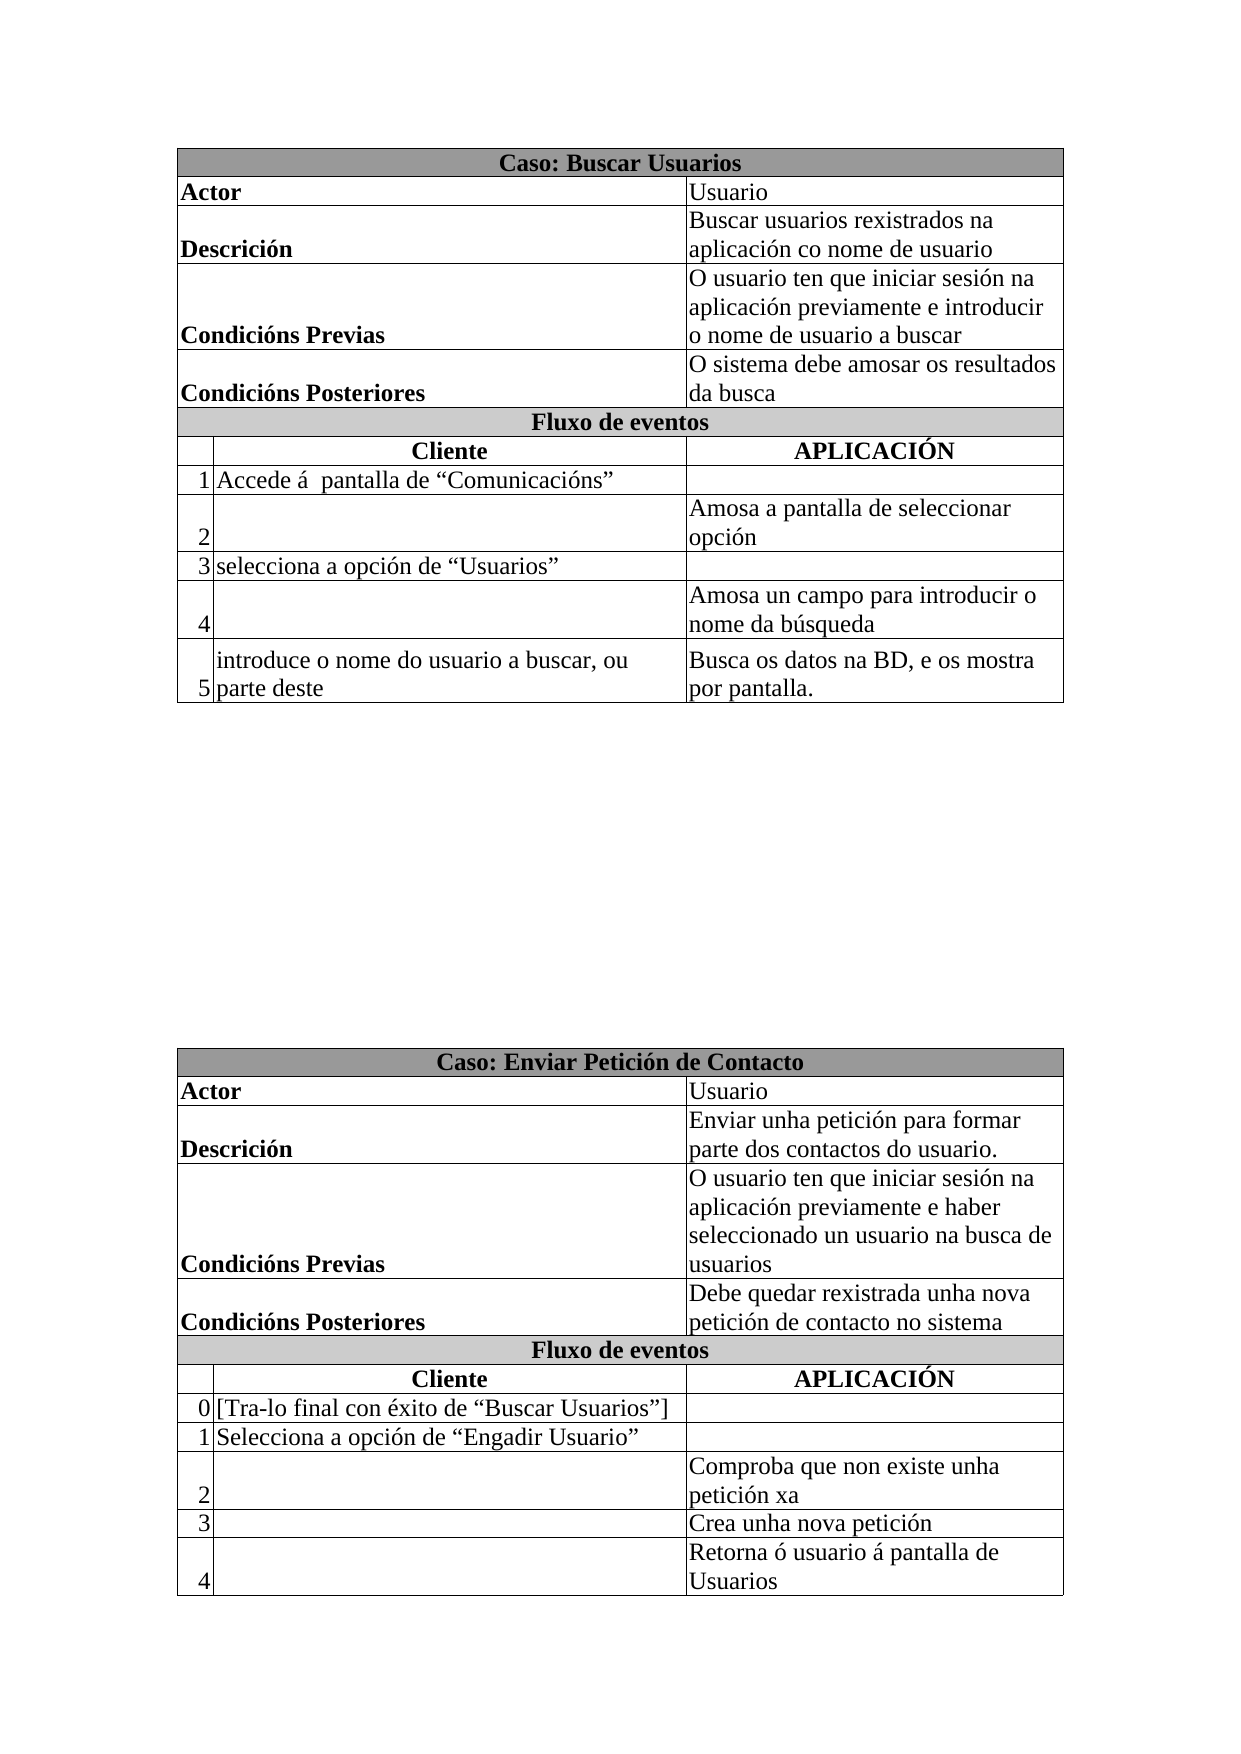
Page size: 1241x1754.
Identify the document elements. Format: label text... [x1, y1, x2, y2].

table_cell 2 [178, 1452, 213, 1508]
table_cell O usuario ten que iniciar sesión na aplicación previamente e introducir o nome de usuario a buscar [687, 264, 1063, 349]
table_cell Fluxo de eventos [178, 408, 1063, 436]
table_cell Accede á pantalla de “Comunicacións” [214, 466, 686, 493]
table_cell Actor [178, 177, 686, 205]
table_cell Comproba que non existe unha petición xa [687, 1452, 1063, 1508]
table_cell [687, 466, 1063, 493]
table_cell 3 [178, 1510, 213, 1537]
table_cell Busca os datos na BD, e os mostra por pantalla. [687, 639, 1063, 702]
table_cell [178, 1365, 213, 1393]
table_cell [214, 1510, 686, 1537]
table_cell 1 [178, 466, 213, 493]
table_cell Cliente [214, 437, 686, 464]
table_cell Usuario [687, 1077, 1063, 1105]
table_cell [687, 1423, 1063, 1451]
table_cell Condicións Posteriores [178, 1279, 686, 1335]
table_cell Enviar unha petición para formar parte dos contactos do usuario. [687, 1106, 1063, 1163]
table_cell Debe quedar rexistrada unha nova petición de contacto no sistema [687, 1279, 1063, 1335]
table_cell introduce o nome do usuario a buscar, ou parte deste [214, 639, 686, 702]
table_cell Actor [178, 1077, 686, 1105]
table_cell Condicións Previas [178, 264, 686, 349]
table_cell [687, 552, 1063, 580]
table_cell selecciona a opción de “Usuarios” [214, 552, 686, 580]
table_cell Buscar usuarios rexistrados na aplicación co nome de usuario [687, 206, 1063, 263]
table_cell Fluxo de eventos [178, 1336, 1063, 1364]
table_header Caso: Buscar Usuarios [178, 149, 1063, 176]
table_cell Crea unha nova petición [687, 1510, 1063, 1537]
table_cell 0 [178, 1394, 213, 1422]
table_cell [214, 1538, 686, 1595]
table_cell O sistema debe amosar os resultados da busca [687, 350, 1063, 407]
table_cell [214, 495, 686, 551]
table_cell 4 [178, 581, 213, 637]
table_cell O usuario ten que iniciar sesión na aplicación previamente e haber seleccionado un usuario na busca de usuarios [687, 1164, 1063, 1278]
table_cell Condicións Posteriores [178, 350, 686, 407]
table_cell [Tra-lo final con éxito de “Buscar Usuarios”] [214, 1394, 686, 1422]
table_header Caso: Enviar Petición de Contacto [178, 1049, 1063, 1076]
table_cell 2 [178, 495, 213, 551]
table_cell Condicións Previas [178, 1164, 686, 1278]
table_cell Selecciona a opción de “Engadir Usuario” [214, 1423, 686, 1451]
table_cell APLICACIÓN [687, 1365, 1063, 1393]
table_cell Usuario [687, 177, 1063, 205]
table_cell 1 [178, 1423, 213, 1451]
table_cell Amosa a pantalla de seleccionar opción [687, 495, 1063, 551]
table_cell 4 [178, 1538, 213, 1595]
table_cell [214, 581, 686, 637]
table_cell Cliente [214, 1365, 686, 1393]
table_cell Retorna ó usuario á pantalla de Usuarios [687, 1538, 1063, 1595]
table_cell [214, 1452, 686, 1508]
table_cell [178, 437, 213, 464]
table_cell 3 [178, 552, 213, 580]
table_cell [687, 1394, 1063, 1422]
table_cell Descrición [178, 1106, 686, 1163]
table_cell Descrición [178, 206, 686, 263]
table_cell APLICACIÓN [687, 437, 1063, 464]
table_cell Amosa un campo para introducir o nome da búsqueda [687, 581, 1063, 637]
table_cell 5 [178, 639, 213, 702]
